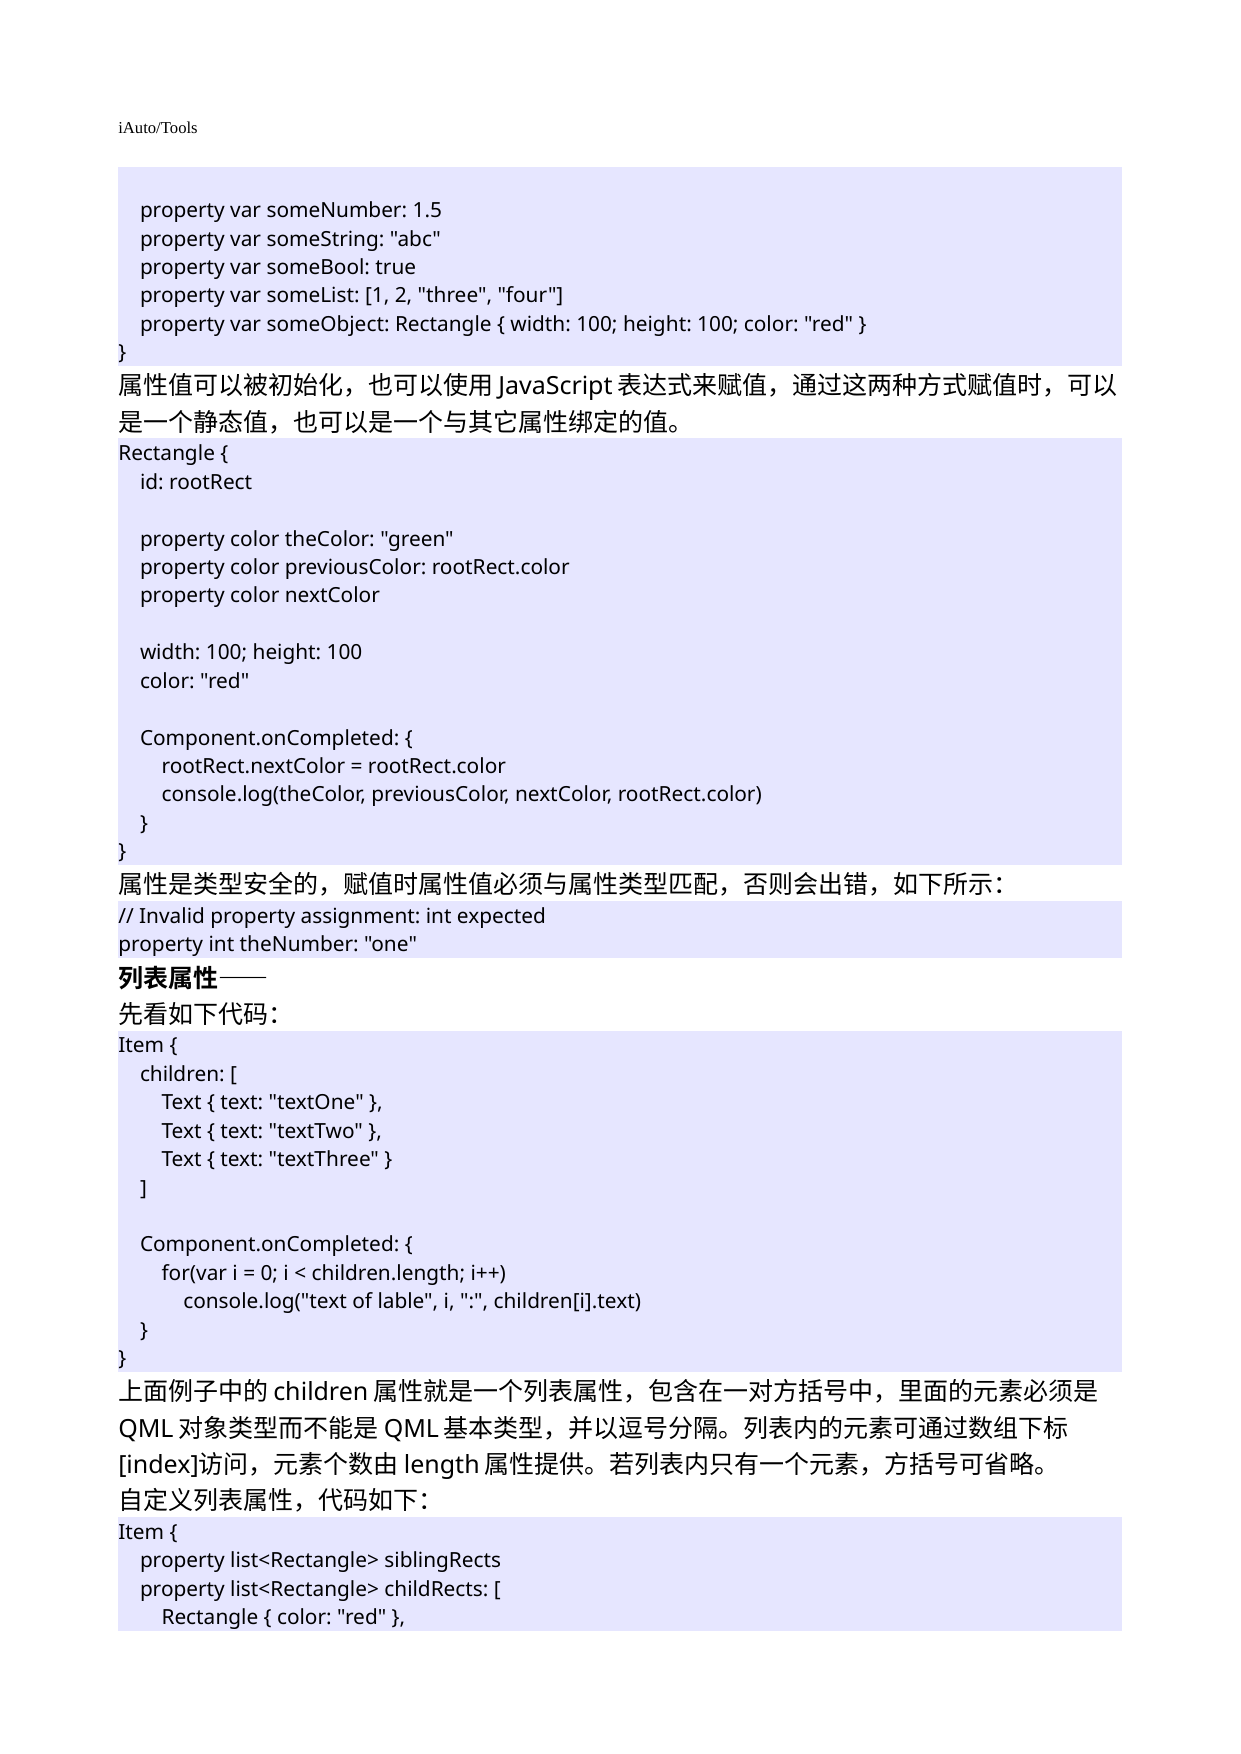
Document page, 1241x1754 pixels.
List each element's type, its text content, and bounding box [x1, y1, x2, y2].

text children: [ [118, 1059, 1122, 1087]
text 先看如下代码： [118, 994, 1122, 1031]
text property color previousColor: rootRect.color [118, 552, 1122, 581]
text property var someObject: Rectangle { width: 100; height: 100; color: "red" } [118, 309, 1122, 337]
text property list<Rectangle> childRects: [ [118, 1574, 1122, 1602]
text Component.onCompleted: { [118, 1229, 1122, 1258]
text 列表属性—— [118, 958, 1122, 994]
text Component.onCompleted: { [118, 723, 1122, 751]
text property list<Rectangle> siblingRects [118, 1545, 1122, 1574]
text rootRect.nextColor = rootRect.color [118, 751, 1122, 779]
text Item { [118, 1031, 1122, 1059]
text Text { text: "textOne" }, [118, 1087, 1122, 1116]
text 自定义列表属性，代码如下： [118, 1481, 1122, 1517]
text for(var i = 0; i < children.length; i++) [118, 1258, 1122, 1286]
text } [118, 1315, 1122, 1343]
text property var someList: [1, 2, "three", "four"] [118, 281, 1122, 309]
text 属性值可以被初始化，也可以使用JavaScript表达式来赋值，通过这两种方式赋值时，可以是一个静态值，也可以是一个与其它属性绑定的值。 [118, 366, 1122, 438]
text 属性是类型安全的，赋值时属性值必须与属性类型匹配，否则会出错，如下所示： [118, 865, 1122, 901]
text color: "red" [118, 666, 1122, 694]
text } [118, 808, 1122, 836]
text Rectangle { color: "red" }, [118, 1602, 1122, 1631]
text console.log(theColor, previousColor, nextColor, rootRect.color) [118, 779, 1122, 808]
text } [118, 337, 1122, 366]
text width: 100; height: 100 [118, 637, 1122, 666]
text console.log("text of lable", i, ":", children[i].text) [118, 1286, 1122, 1315]
text property var someNumber: 1.5 [118, 195, 1122, 224]
text Item { [118, 1517, 1122, 1545]
text property color theColor: "green" [118, 524, 1122, 552]
text property var someBool: true [118, 252, 1122, 281]
text } [118, 1343, 1122, 1372]
text ] [118, 1173, 1122, 1201]
text property color nextColor [118, 581, 1122, 609]
text property int theNumber: "one" [118, 929, 1122, 958]
text } [118, 836, 1122, 865]
text 上面例子中的children属性就是一个列表属性，包含在一对方括号中，里面的元素必须是QML对象类型而不能是QML基本类型，并以逗号分隔。列表内的元素可通过数组下标[index]访问，元素个数由length属性提供。若列表内只有一个元素，方括号可省略。 [118, 1372, 1122, 1481]
text Text { text: "textTwo" }, [118, 1116, 1122, 1144]
text property var someString: "abc" [118, 224, 1122, 252]
text // Invalid property assignment: int expected [118, 901, 1122, 929]
text id: rootRect [118, 467, 1122, 495]
text Text { text: "textThree" } [118, 1144, 1122, 1173]
text Rectangle { [118, 438, 1122, 467]
